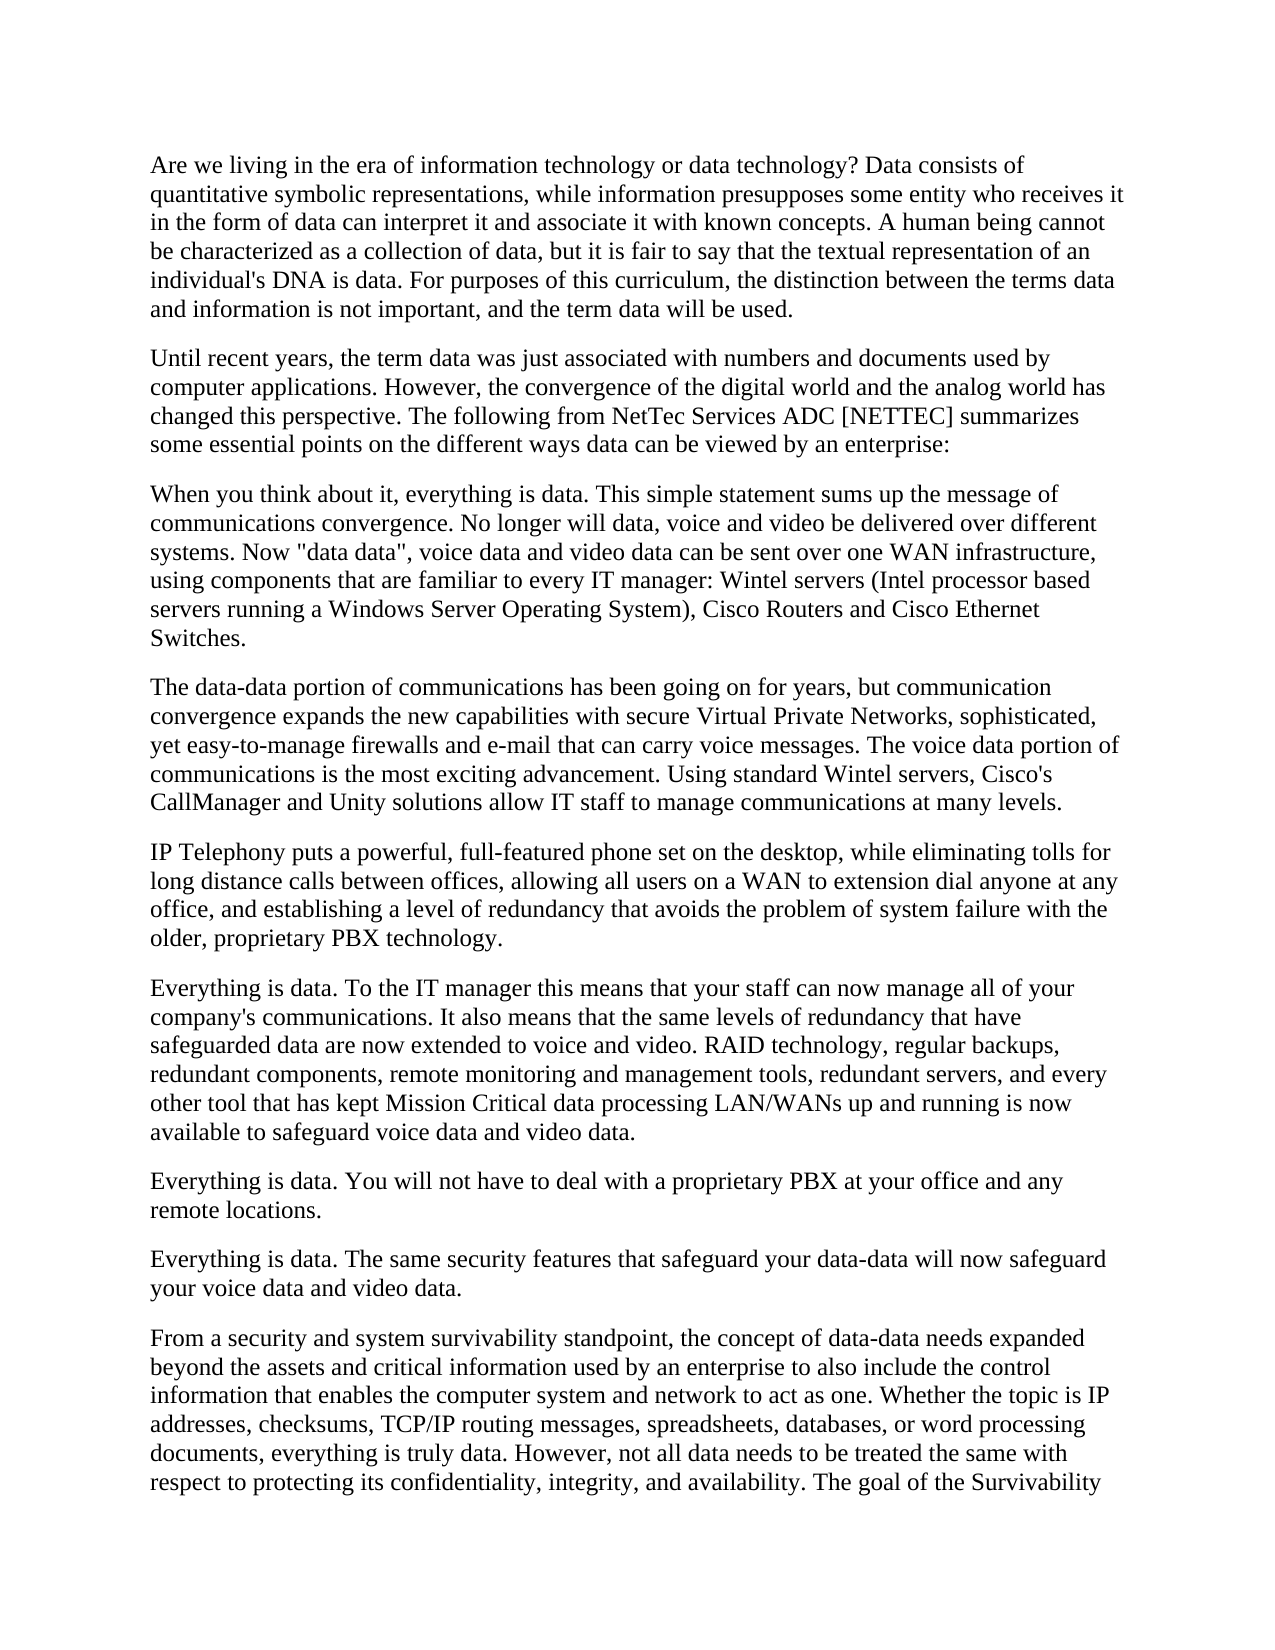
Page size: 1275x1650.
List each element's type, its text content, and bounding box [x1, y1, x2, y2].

text When you think about it, everything is data. This simple statement sums up the message of communications convergence. No longer will data, voice and video be delivered over different systems. Now "data data", voice data and video data can be sent over one WAN infrastructure, using components that are familiar to every IT manager: Wintel servers (Intel processor based servers running a Windows Server Operating System), Cisco Routers and Cisco Ethernet Switches. [150, 479, 1125, 652]
text IP Telephony puts a powerful, full-featured phone set on the desktop, while eliminating tolls for long distance calls between offices, allowing all users on a WAN to extension dial anyone at any office, and establishing a level of redundancy that avoids the problem of system failure with the older, proprietary PBX technology. [150, 837, 1125, 952]
text Are we living in the era of information technology or data technology? Data consists of quantitative symbolic representations, while information presupposes some entity who receives it in the form of data can interpret it and associate it with known concepts. A human being cannot be characterized as a collection of data, but it is fair to say that the textual representation of an individual's DNA is data. For purposes of this curriculum, the distinction between the terms data and information is not important, and the term data will be used. [150, 150, 1125, 322]
text From a security and system survivability standpoint, the concept of data-data needs expanded beyond the assets and critical information used by an enterprise to also include the control information that enables the computer system and network to act as one. Whether the topic is IP addresses, checksums, TCP/IP routing messages, spreadsheets, databases, or word processing documents, everything is truly data. However, not all data needs to be treated the same with respect to protecting its confidentiality, integrity, and availability. The goal of the Survivability [150, 1323, 1125, 1495]
text The data-data portion of communications has been going on for years, but communication convergence expands the new capabilities with secure Virtual Private Networks, sophisticated, yet easy-to-manage firewalls and e-mail that can carry voice messages. The voice data portion of communications is the most exciting advancement. Using standard Wintel servers, Cisco's CallManager and Unity solutions allow IT staff to manage communications at many levels. [150, 672, 1125, 816]
text Everything is data. You will not have to deal with a proprietary PBX at your office and any remote locations. [150, 1166, 1125, 1224]
text Until recent years, the term data was just associated with numbers and documents used by computer applications. However, the convergence of the digital world and the analog world has changed this perspective. The following from NetTec Services ADC [NETTEC] summarizes some essential points on the different ways data can be viewed by an enterprise: [150, 343, 1125, 458]
text Everything is data. The same security features that safeguard your data-data will now safeguard your voice data and video data. [150, 1244, 1125, 1302]
text Everything is data. To the IT manager this means that your staff can now manage all of your company's communications. It also means that the same levels of redundancy that have safeguarded data are now extended to voice and video. RAID technology, regular backups, redundant components, remote monitoring and management tools, redundant servers, and every other tool that has kept Mission Critical data processing LAN/WANs up and running is now available to safeguard voice data and video data. [150, 973, 1125, 1145]
